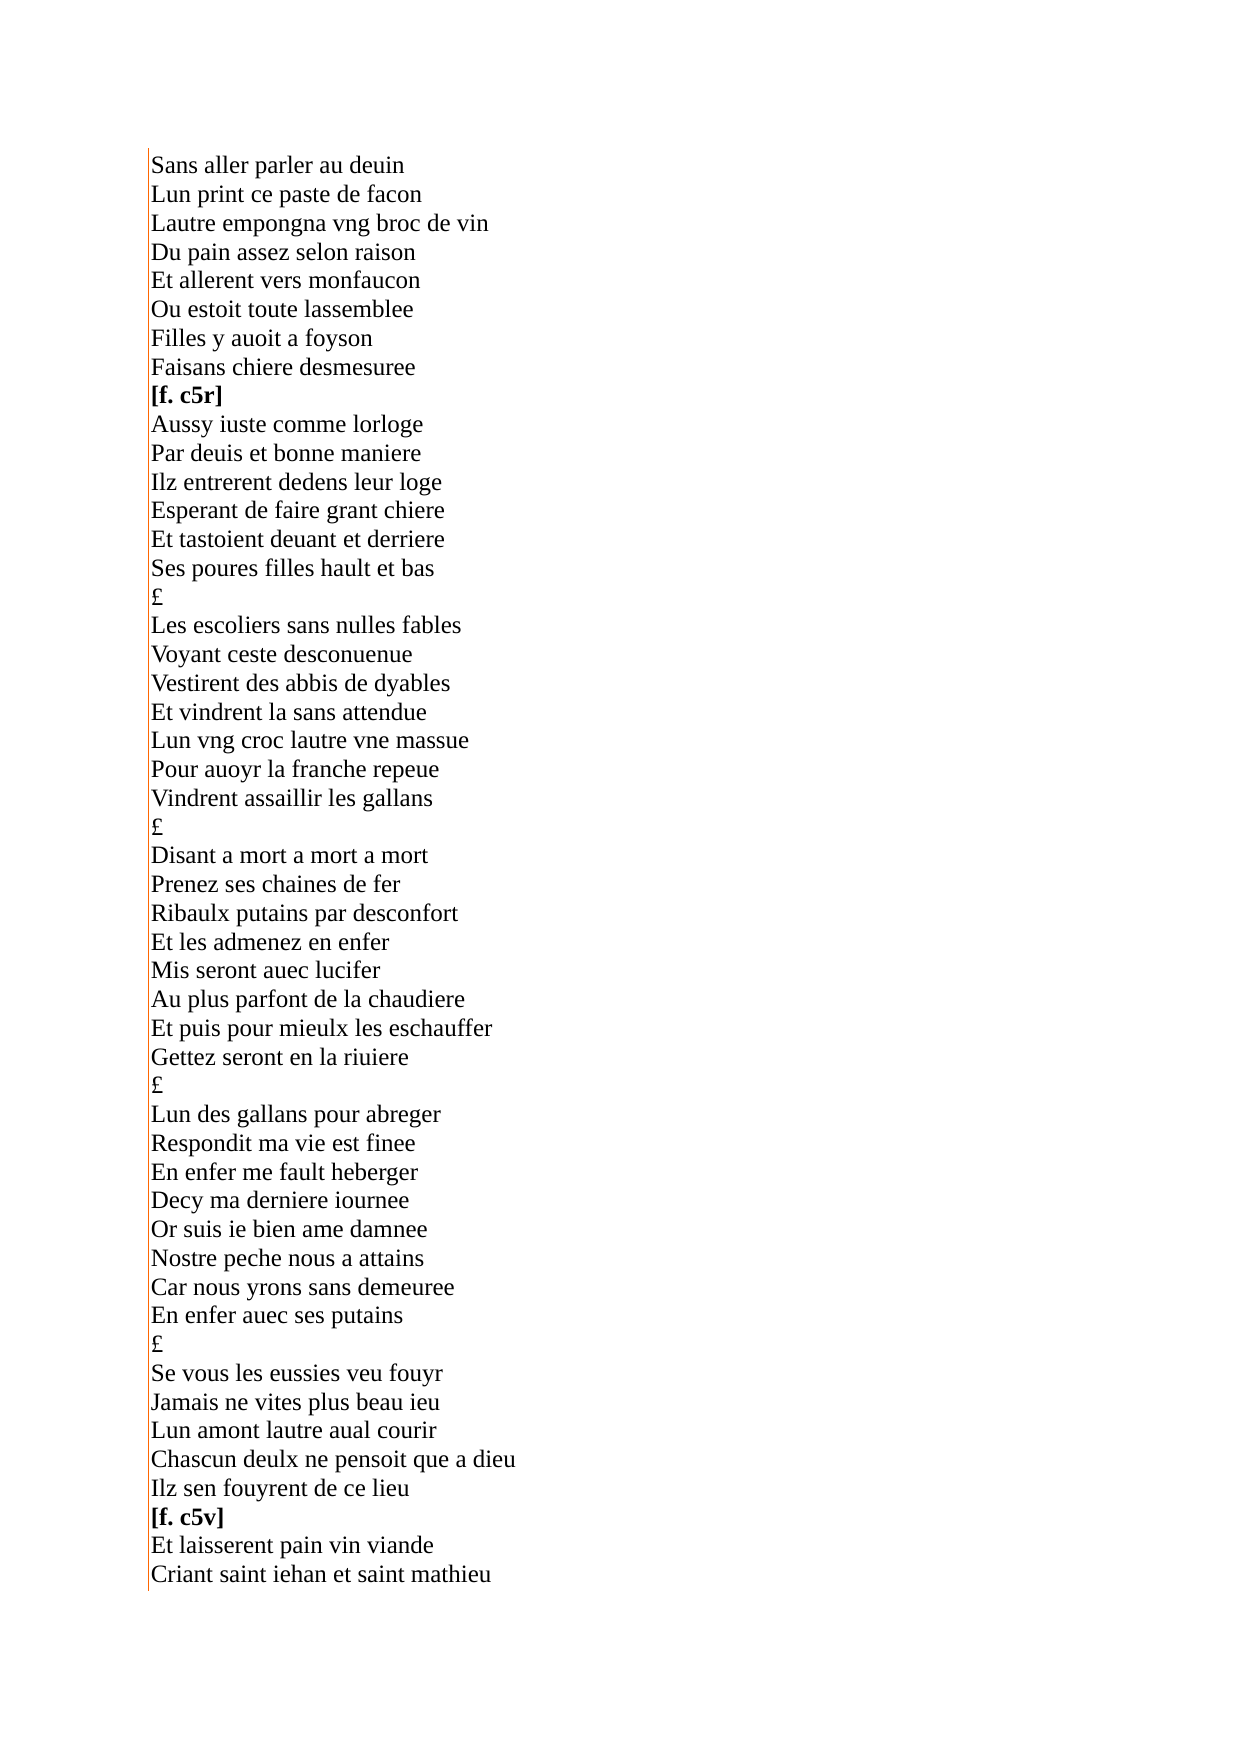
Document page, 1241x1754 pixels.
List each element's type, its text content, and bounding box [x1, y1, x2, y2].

text Or suis ie bien ame damnee [149, 1214, 1093, 1243]
text [f. c5r] [149, 381, 1093, 409]
text Ribaulx putains par desconfort [149, 898, 1093, 927]
text Filles y auoit a foyson [149, 323, 1093, 352]
text Disant a mort a mort a mort [149, 841, 1093, 869]
text Esperant de faire grant chiere [149, 496, 1093, 524]
text £ [149, 582, 1093, 611]
text Faisans chiere desmesuree [149, 352, 1093, 381]
text Et vindrent la sans attendue [149, 697, 1093, 726]
text Et allerent vers monfaucon [149, 266, 1093, 294]
text Jamais ne vites plus beau ieu [149, 1387, 1093, 1416]
text Prenez ses chaines de fer [149, 869, 1093, 898]
text Lun des gallans pour abreger [149, 1099, 1093, 1128]
text Criant saint iehan et saint mathieu [149, 1559, 1093, 1591]
text Et laisserent pain vin viande [149, 1531, 1093, 1559]
text Et puis pour mieulx les eschauffer [149, 1013, 1093, 1042]
text Et tastoient deuant et derriere [149, 524, 1093, 553]
text Au plus parfont de la chaudiere [149, 984, 1093, 1013]
text Decy ma derniere iournee [149, 1186, 1093, 1214]
text Respondit ma vie est finee [149, 1128, 1093, 1157]
text Pour auoyr la franche repeue [149, 754, 1093, 783]
text Lun vng croc lautre vne massue [149, 726, 1093, 754]
text [f. c5v] [149, 1502, 1093, 1531]
text Nostre peche nous a attains [149, 1243, 1093, 1272]
text Se vous les eussies veu fouyr [149, 1358, 1093, 1387]
text En enfer me fault heberger [149, 1157, 1093, 1186]
text £ [149, 1071, 1093, 1099]
text Aussy iuste comme lorloge [149, 409, 1093, 438]
text Ses poures filles hault et bas [149, 553, 1093, 582]
text Lun amont lautre aual courir [149, 1416, 1093, 1444]
text Lun print ce paste de facon [149, 179, 1093, 208]
text Ilz entrerent dedens leur loge [149, 467, 1093, 496]
text Et les admenez en enfer [149, 927, 1093, 956]
text Vestirent des abbis de dyables [149, 668, 1093, 697]
text Ou estoit toute lassemblee [149, 294, 1093, 323]
text Ilz sen fouyrent de ce lieu [149, 1473, 1093, 1502]
text £ [149, 812, 1093, 841]
text Gettez seront en la riuiere [149, 1042, 1093, 1071]
text Sans aller parler au deuin [149, 148, 1093, 179]
text Par deuis et bonne maniere [149, 438, 1093, 467]
text £ [149, 1329, 1093, 1358]
text Les escoliers sans nulles fables [149, 611, 1093, 639]
text Car nous yrons sans demeuree [149, 1272, 1093, 1301]
text En enfer auec ses putains [149, 1301, 1093, 1329]
text Vindrent assaillir les gallans [149, 783, 1093, 812]
text Chascun deulx ne pensoit que a dieu [149, 1444, 1093, 1473]
text Voyant ceste desconuenue [149, 639, 1093, 668]
text Du pain assez selon raison [149, 237, 1093, 266]
text Mis seront auec lucifer [149, 956, 1093, 984]
text Lautre empongna vng broc de vin [149, 208, 1093, 237]
